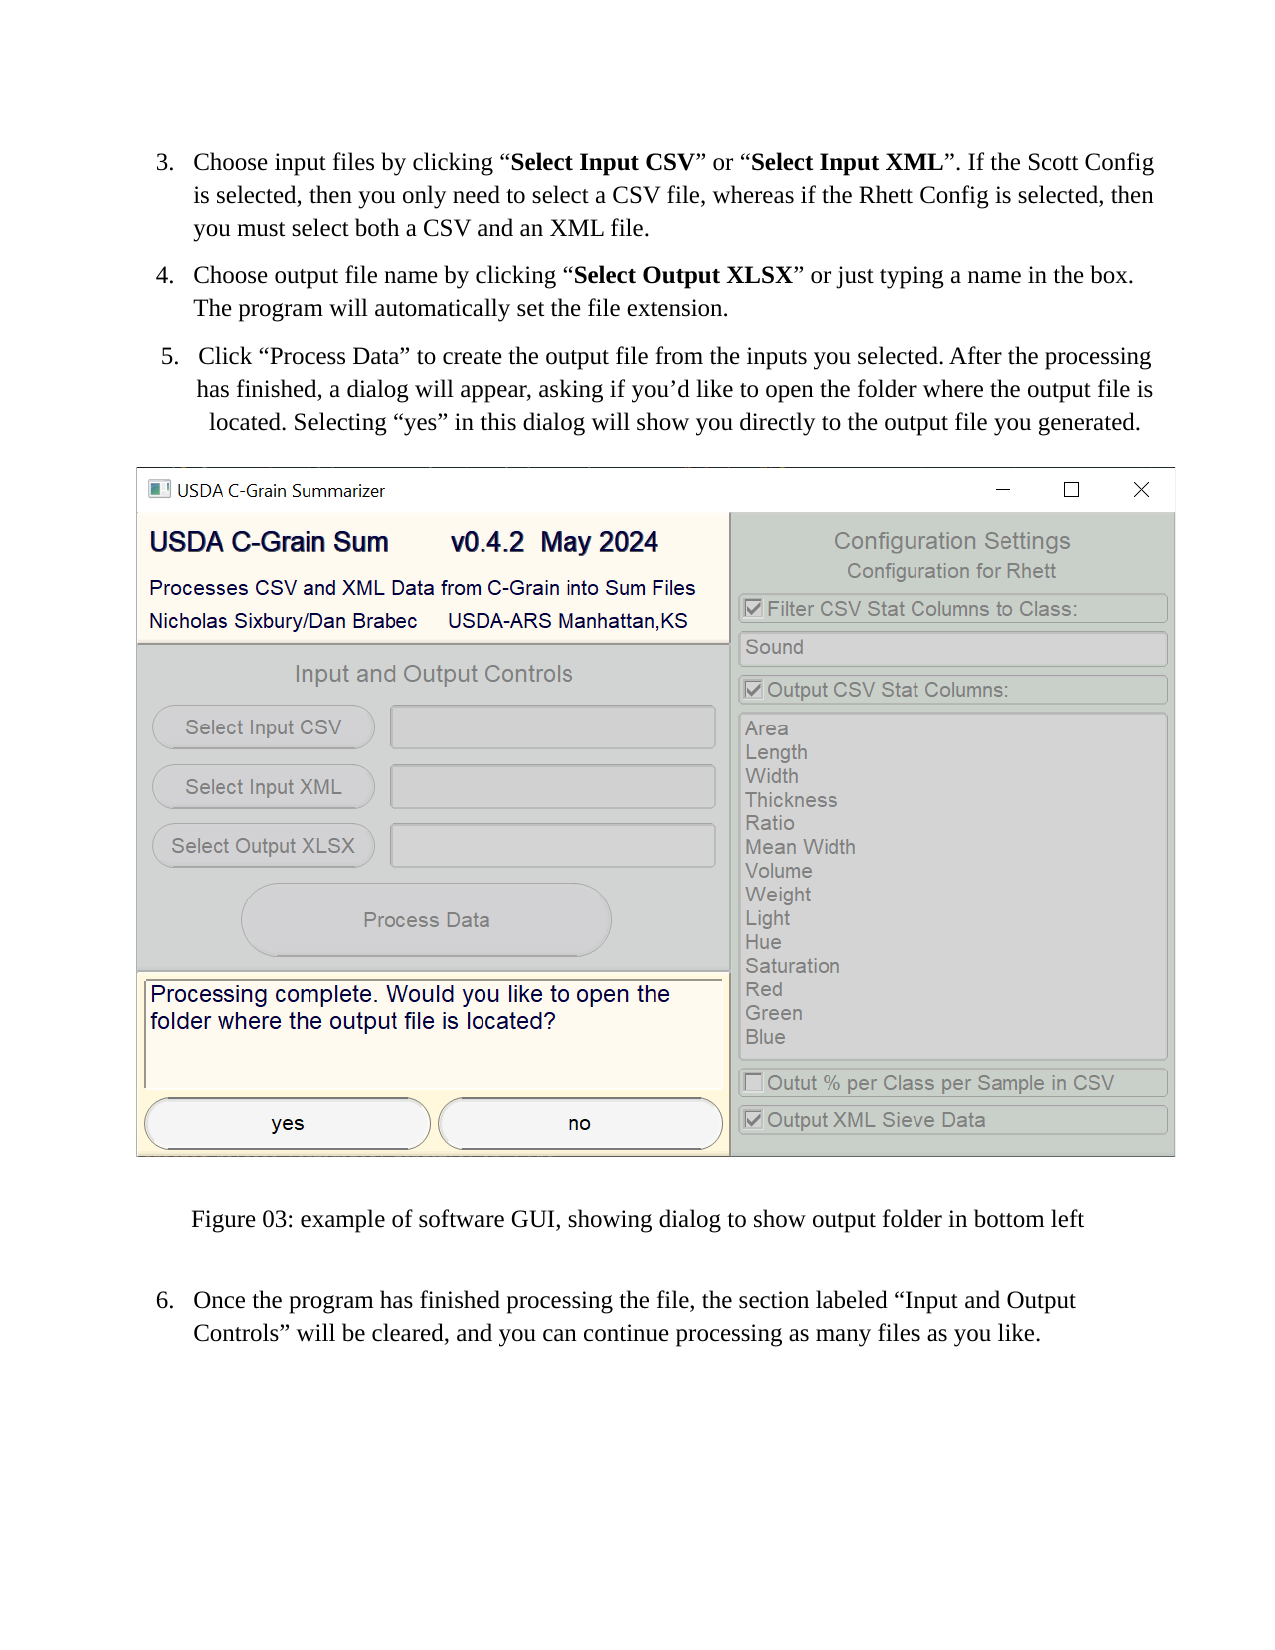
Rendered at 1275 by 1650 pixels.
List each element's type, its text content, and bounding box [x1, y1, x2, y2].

list Choose output file name by clicking “Select Output XLSX” or just typing a name in the box. The program will automatically set the file extension. [156, 261, 1157, 322]
list [156, 1157, 1157, 1186]
list Once the program has finished processing the file, the section labeled “Input and Output Controls” will be cleared, and you can continue processing as many files as you like. [156, 1285, 1157, 1347]
picture [136, 467, 1176, 1157]
list Choose input files by clicking “Select Input CSV” or “Select Input XML”. If the Scott Config is selected, then you only need to select a CSV file, whereas if the Rhett Config is selected, then you must select both a CSV and an XML file. [156, 147, 1157, 242]
list Click “Process Data” to create the output file from the inputs you selected. After the processing has finished, a dialog will appear, asking if you’d like to open the folder where the output file is located. Selecting “yes” in this dialog will show you directly to the output file you generated. [156, 341, 1157, 467]
list Figure 03: example of software GUI, showing dialog to show output folder in bottom left [118, 1204, 1157, 1266]
